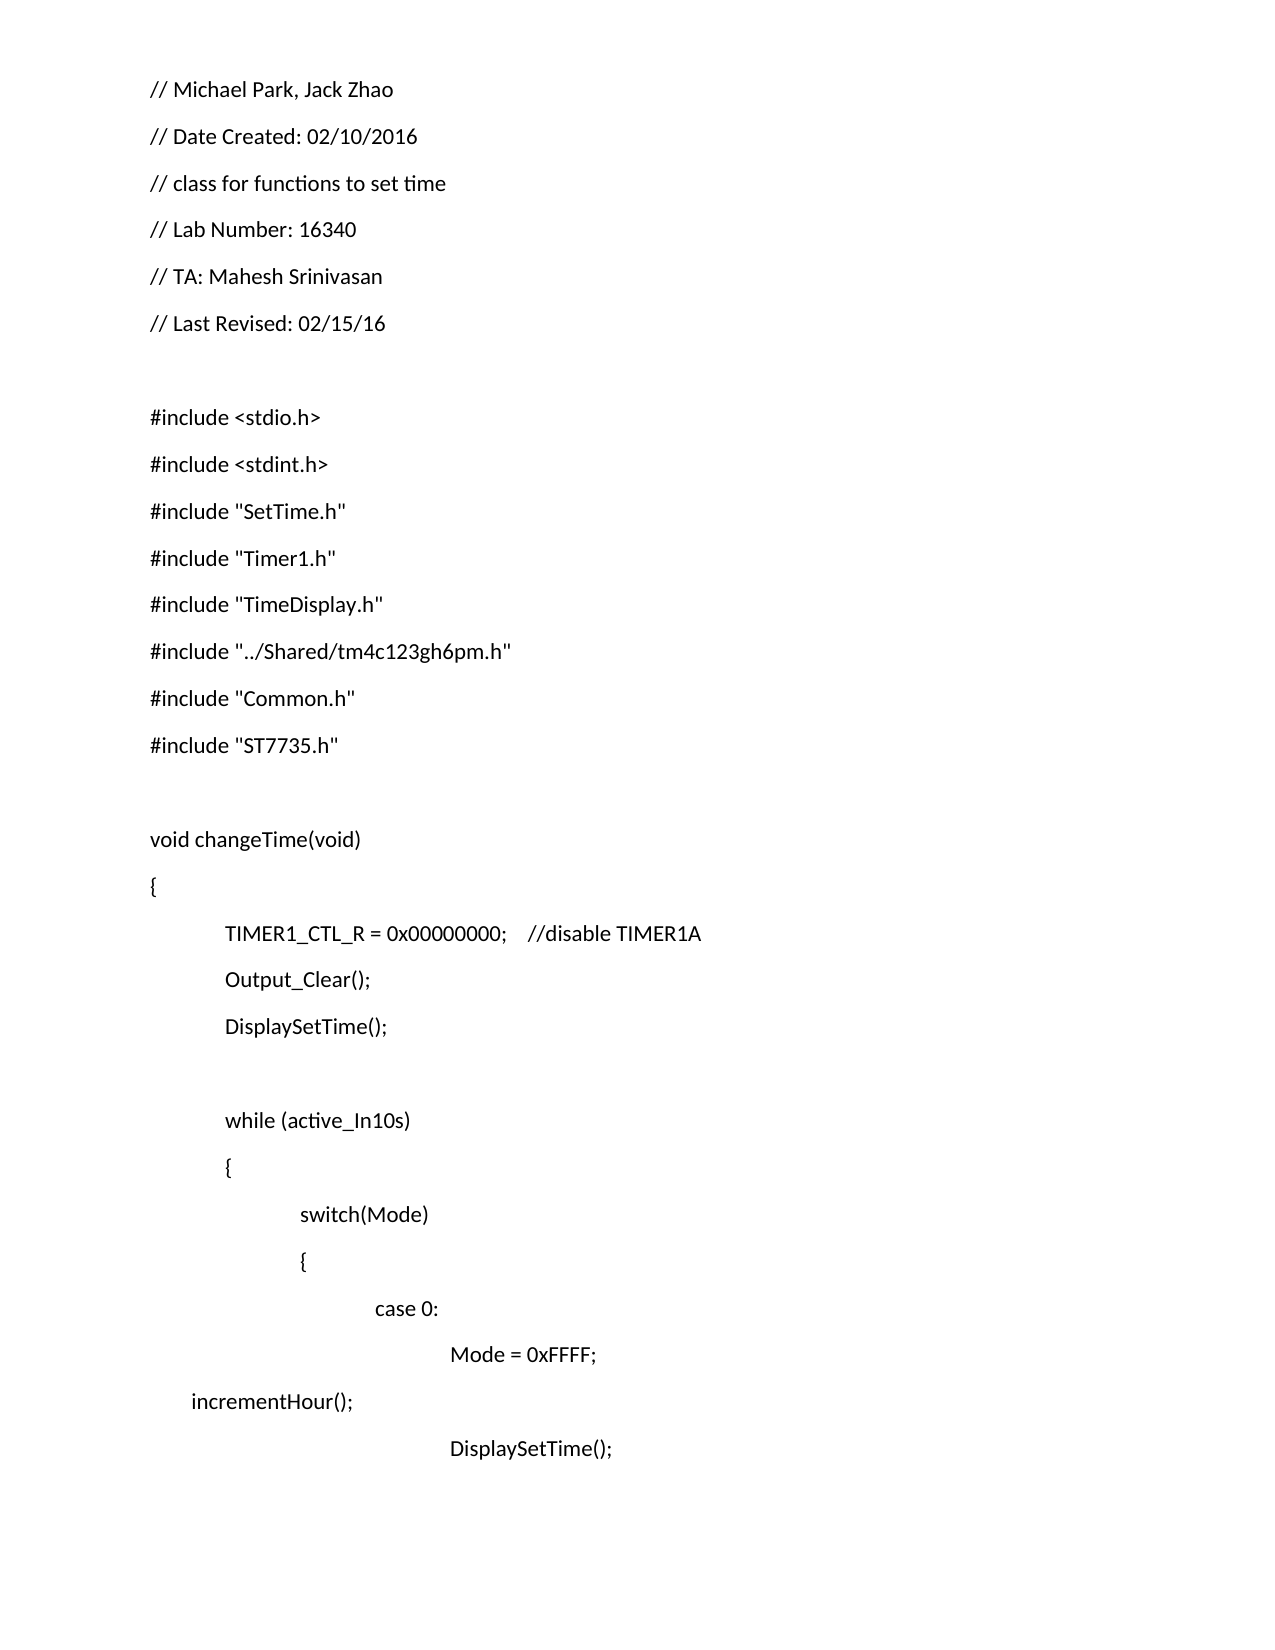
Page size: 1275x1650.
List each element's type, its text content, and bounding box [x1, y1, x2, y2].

text while (active_In10s) [150, 1106, 1125, 1134]
text incrementHour(); [150, 1387, 1125, 1416]
text #include "Common.h" [150, 684, 1125, 712]
text // class for functions to set time [150, 169, 1125, 197]
text #include "../Shared/tm4c123gh6pm.h" [150, 637, 1125, 666]
text // Lab Number: 16340 [150, 216, 1125, 244]
text case 0: [150, 1294, 1125, 1322]
text { [150, 1153, 1125, 1181]
text DisplaySetTime(); [150, 1012, 1125, 1041]
text #include "TimeDisplay.h" [150, 591, 1125, 619]
text #include <stdint.h> [150, 450, 1125, 478]
text { [150, 872, 1125, 900]
text #include "Timer1.h" [150, 544, 1125, 572]
text DisplaySetTime(); [150, 1434, 1125, 1462]
text TIMER1_CTL_R = 0x00000000; //disable TIMER1A [150, 919, 1125, 947]
text // Date Created: 02/10/2016 [150, 122, 1125, 150]
text Output_Clear(); [150, 966, 1125, 994]
text #include "ST7735.h" [150, 731, 1125, 759]
text void changeTime(void) [150, 825, 1125, 853]
text switch(Mode) [150, 1200, 1125, 1228]
text { [150, 1247, 1125, 1275]
text #include <stdio.h> [150, 403, 1125, 431]
text Mode = 0xFFFF; [150, 1341, 1125, 1369]
text #include "SetTime.h" [150, 497, 1125, 525]
text // Michael Park, Jack Zhao [150, 75, 1125, 103]
text // TA: Mahesh Srinivasan [150, 262, 1125, 291]
text // Last Revised: 02/15/16 [150, 309, 1125, 337]
